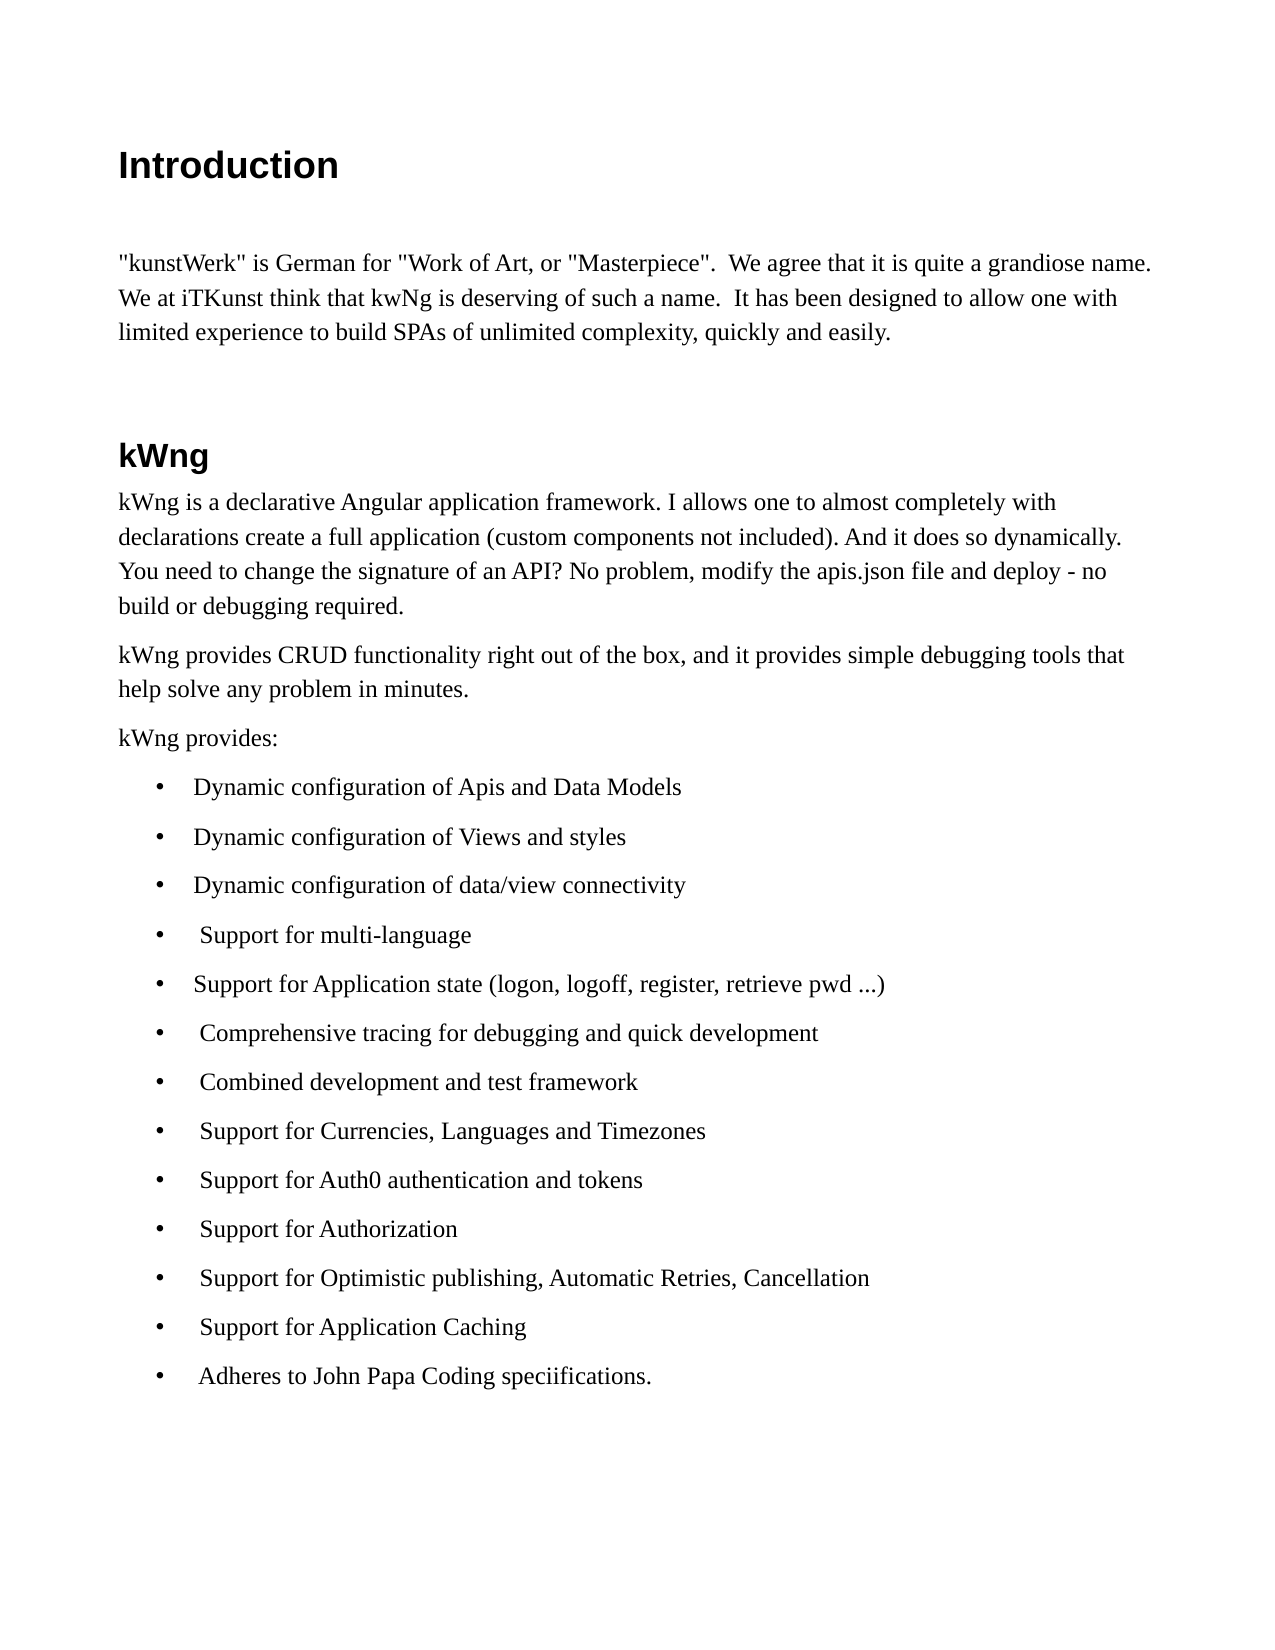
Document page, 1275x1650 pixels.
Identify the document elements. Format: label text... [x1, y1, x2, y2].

text kWng provides CRUD functionality right out of the box, and it provides simple debugging tools that help solve any problem in minutes. [118, 640, 1157, 703]
text kWng provides: [118, 723, 1157, 752]
list Support for Optimistic publishing, Automatic Retries, Cancellation [156, 1263, 1157, 1292]
list Dynamic configuration of Views and styles [156, 822, 1157, 850]
subtitle kWng [118, 436, 1157, 475]
text "kunstWerk" is German for "Work of Art, or "Masterpiece". We agree that it is quite a grandiose name. We at iTKunst think that kwNg is deserving of such a name. It has been designed to allow one with limited experience to build SPAs of unlimited complexity, quickly and easily. [118, 248, 1157, 346]
list Support for Auth0 authentication and tokens [156, 1165, 1157, 1194]
list Comprehensive tracing for debugging and quick development [156, 1018, 1157, 1047]
list Combined development and test framework [156, 1067, 1157, 1096]
list Support for Application Caching [156, 1312, 1157, 1341]
list Support for Authorization [156, 1214, 1157, 1243]
list Support for multi-language [156, 920, 1157, 948]
list Support for Currencies, Languages and Timezones [156, 1116, 1157, 1145]
subtitle Introduction [118, 143, 1157, 187]
list Dynamic configuration of Apis and Data Models [156, 772, 1157, 801]
text kWng is a declarative Angular application framework. I allows one to almost completely with declarations create a full application (custom components not included). And it does so dynamically. You need to change the signature of an API? No problem, modify the apis.json file and deploy - no build or debugging required. [118, 487, 1157, 619]
list Dynamic configuration of data/view connectivity [156, 871, 1157, 899]
list Adheres to John Papa Coding speciifications. [156, 1361, 1157, 1390]
list Support for Application state (logon, logoff, register, retrieve pwd ...) [156, 969, 1157, 997]
